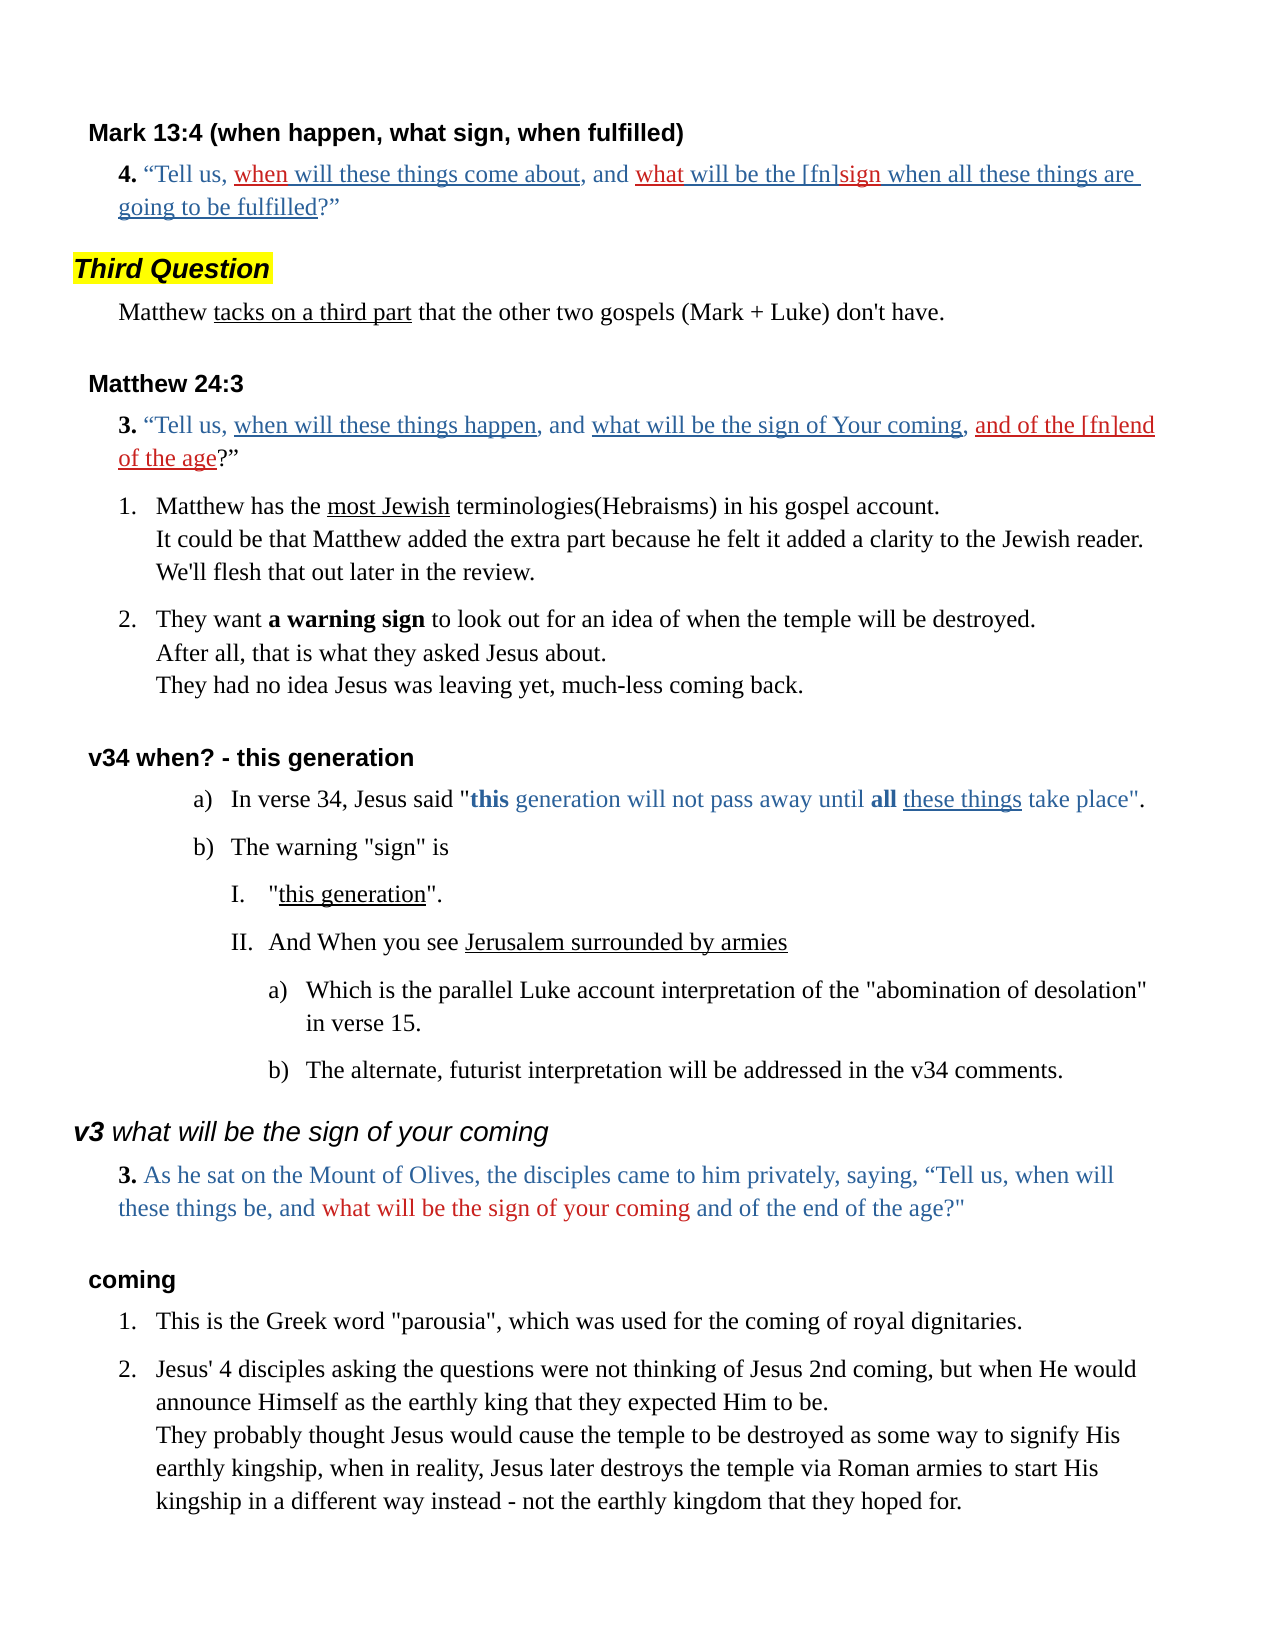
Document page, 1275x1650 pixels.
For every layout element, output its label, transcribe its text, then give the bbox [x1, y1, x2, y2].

subtitle Mark 13:4 (when happen, what sign, when fulfilled) [88, 118, 1157, 147]
text 3. As he sat on the Mount of Olives, the disciples came to him privately, saying, “Tell us, when will these things be, and what will be the sign of your coming and of the end of the age?" [118, 1160, 1157, 1222]
list The alternate, futurist interpretation will be addressed in the v34 comments. [268, 1055, 1157, 1084]
list Matthew has the most Jewish terminologies(Hebraisms) in his gospel account. It could be that Matthew added the extra part because he felt it added a clarity to the Jewish reader. We'll flesh that out later in the review. [118, 491, 1157, 586]
text 3. “Tell us, when will these things happen, and what will be the sign of Your coming, and of the [fn]end of the age?” [118, 410, 1157, 472]
subtitle v3 what will be the sign of your coming [73, 1115, 1157, 1147]
list The warning "sign" is [193, 832, 1157, 861]
list And When you see Jerusalem surrounded by armies [231, 927, 1157, 956]
subtitle v34 when? - this generation [88, 743, 1157, 772]
list In verse 34, Jesus said "this generation will not pass away until all these things take place". [193, 784, 1157, 813]
list They want a warning sign to look out for an idea of when the temple will be destroyed. After all, that is what they asked Jesus about. They had no idea Jesus was leaving yet, much-less coming back. [118, 604, 1157, 699]
list Jesus' 4 disciples asking the questions were not thinking of Jesus 2nd coming, but when He would announce Himself as the earthly king that they expected Him to be. They probably thought Jesus would cause the temple to be destroyed as some way to signify His earthly kingship, when in reality, Jesus later destroys the temple via Roman armies to start His kingship in a different way instead - not the earthly kingdom that they hoped for. [118, 1354, 1157, 1515]
subtitle Matthew 24:3 [88, 369, 1157, 398]
subtitle Third Question [73, 252, 1157, 284]
subtitle coming [88, 1265, 1157, 1294]
text Matthew tacks on a third part that the other two gospels (Mark + Luke) don't have. [118, 297, 1157, 325]
text 4. “Tell us, when will these things come about, and what will be the [fn]sign when all these things are going to be fulfilled?” [118, 159, 1157, 221]
list Which is the parallel Luke account interpretation of the "abomination of desolation" in verse 15. [268, 975, 1157, 1036]
list "this generation". [231, 879, 1157, 908]
list This is the Greek word "parousia", which was used for the coming of royal dignitaries. [118, 1306, 1157, 1335]
